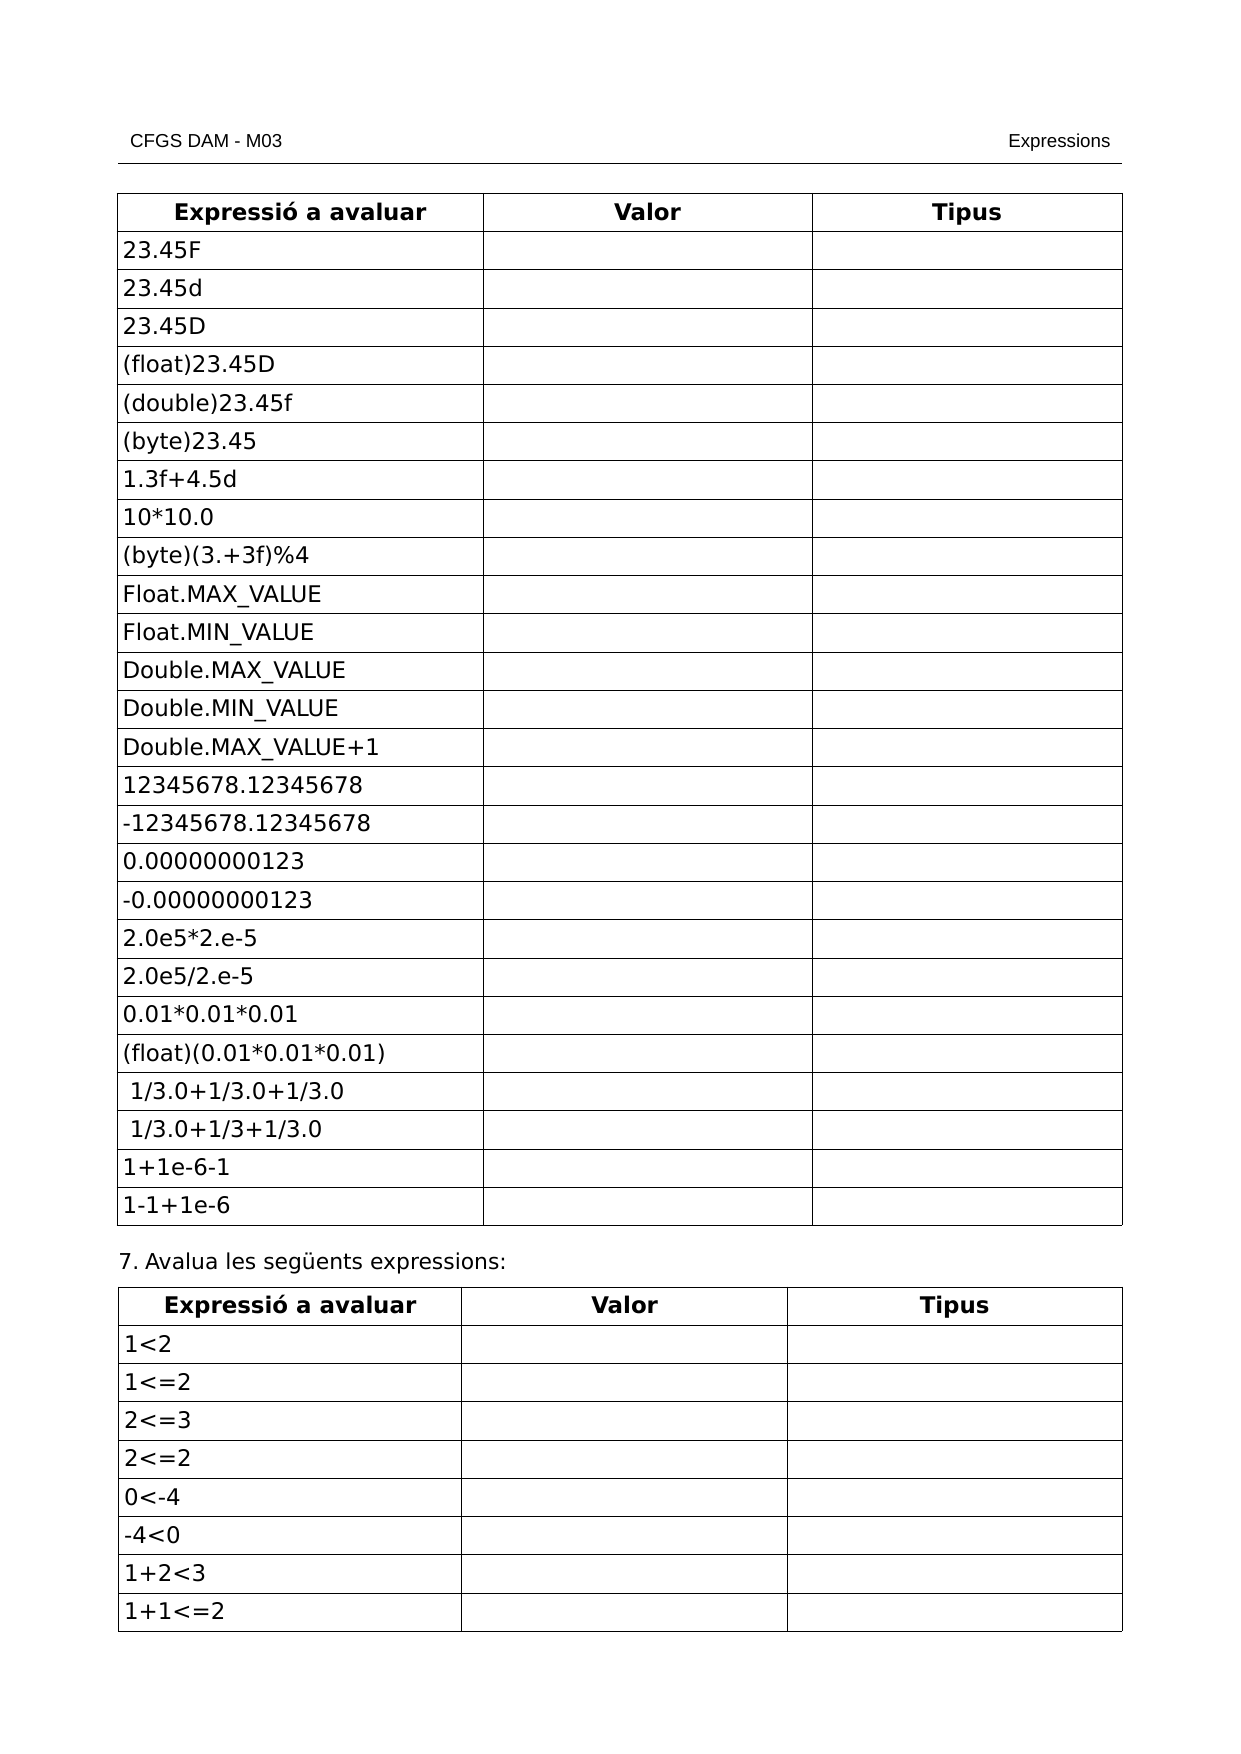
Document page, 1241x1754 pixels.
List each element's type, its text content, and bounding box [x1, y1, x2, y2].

table_cell [813, 882, 1122, 919]
table_cell [788, 1594, 1122, 1631]
table_cell [813, 1111, 1122, 1148]
table_cell Double.MIN_VALUE [118, 691, 483, 728]
table_cell 1/3.0+1/3.0+1/3.0 [118, 1073, 483, 1110]
table_cell [813, 729, 1122, 766]
table_cell [788, 1441, 1122, 1478]
table_cell [484, 461, 812, 499]
table_cell [462, 1441, 787, 1478]
table_cell [788, 1555, 1122, 1592]
table_cell 12345678.12345678 [118, 767, 483, 804]
table_cell [484, 614, 812, 652]
table_cell [484, 997, 812, 1034]
table_cell [484, 882, 812, 919]
table_cell Float.MAX_VALUE [118, 576, 483, 613]
table_cell [484, 347, 812, 384]
table_cell [788, 1402, 1122, 1439]
table_cell [813, 461, 1122, 499]
table_cell [484, 653, 812, 690]
table_cell 1+1<=2 [119, 1594, 461, 1631]
table_header Valor [484, 194, 812, 231]
table_cell [484, 844, 812, 881]
table_cell [813, 1073, 1122, 1110]
table_cell (float)23.45D [118, 347, 483, 384]
table_cell -12345678.12345678 [118, 806, 483, 843]
table_cell [788, 1364, 1122, 1401]
table_cell 1<=2 [119, 1364, 461, 1401]
table_cell Double.MAX_VALUE+1 [118, 729, 483, 766]
table_cell [484, 959, 812, 996]
table_cell [813, 920, 1122, 957]
table_cell [462, 1555, 787, 1592]
table_cell [813, 844, 1122, 881]
table_cell [813, 1035, 1122, 1072]
table_cell [813, 576, 1122, 613]
table_cell [813, 1188, 1122, 1225]
table_cell [788, 1326, 1122, 1363]
table_header Valor [462, 1288, 787, 1325]
table_cell [788, 1517, 1122, 1554]
table_cell [484, 309, 812, 346]
table_cell [813, 614, 1122, 652]
list Avalua les següents expressions: [118, 1249, 1122, 1274]
table_cell 1/3.0+1/3+1/3.0 [118, 1111, 483, 1148]
table_cell 2.0e5/2.e-5 [118, 959, 483, 996]
table_cell [813, 997, 1122, 1034]
table_cell [484, 232, 812, 269]
table_cell (byte)(3.+3f)%4 [118, 538, 483, 575]
table_cell 23.45d [118, 270, 483, 307]
table_header Tipus [813, 194, 1122, 231]
table_cell [813, 691, 1122, 728]
table_cell Float.MIN_VALUE [118, 614, 483, 652]
table_cell [813, 959, 1122, 996]
table_cell [462, 1517, 787, 1554]
table_cell [813, 653, 1122, 690]
table_cell 23.45D [118, 309, 483, 346]
table_cell (byte)23.45 [118, 423, 483, 460]
table_cell [484, 1150, 812, 1187]
table_cell [813, 309, 1122, 346]
table_cell [484, 806, 812, 843]
table_cell [484, 270, 812, 307]
table_cell 0.01*0.01*0.01 [118, 997, 483, 1034]
table_cell [813, 385, 1122, 422]
table_cell -4<0 [119, 1517, 461, 1554]
table_cell [484, 1073, 812, 1110]
table_cell [813, 767, 1122, 804]
table_cell [813, 347, 1122, 384]
table_cell 1+2<3 [119, 1555, 461, 1592]
table_cell [484, 500, 812, 537]
table_cell 2<=3 [119, 1402, 461, 1439]
table_cell [462, 1364, 787, 1401]
table_cell [813, 500, 1122, 537]
table_cell 1.3f+4.5d [118, 461, 483, 499]
table_cell [484, 729, 812, 766]
table_cell [462, 1402, 787, 1439]
table_cell [484, 691, 812, 728]
table_cell [484, 385, 812, 422]
table_cell [813, 806, 1122, 843]
table_header Tipus [788, 1288, 1122, 1325]
table_cell (double)23.45f [118, 385, 483, 422]
table_cell [484, 920, 812, 957]
table_cell [813, 232, 1122, 269]
table_cell 1-1+1e-6 [118, 1188, 483, 1225]
table_header Expressió a avaluar [119, 1288, 461, 1325]
table_cell Double.MAX_VALUE [118, 653, 483, 690]
table_cell 10*10.0 [118, 500, 483, 537]
table_cell [788, 1479, 1122, 1516]
table_cell [484, 1035, 812, 1072]
table_cell [462, 1594, 787, 1631]
table_cell -0.00000000123 [118, 882, 483, 919]
table_cell [813, 1150, 1122, 1187]
table_cell 0<-4 [119, 1479, 461, 1516]
table_cell 2.0e5*2.e-5 [118, 920, 483, 957]
table_cell [813, 423, 1122, 460]
table_cell [462, 1479, 787, 1516]
table_cell (float)(0.01*0.01*0.01) [118, 1035, 483, 1072]
table_cell 0.00000000123 [118, 844, 483, 881]
table_cell 2<=2 [119, 1441, 461, 1478]
table_cell [484, 767, 812, 804]
table_cell [484, 1111, 812, 1148]
table_cell [484, 1188, 812, 1225]
table_cell [462, 1326, 787, 1363]
table_cell [813, 538, 1122, 575]
table_cell 23.45F [118, 232, 483, 269]
table_cell 1<2 [119, 1326, 461, 1363]
table_cell [484, 576, 812, 613]
table_cell [484, 538, 812, 575]
table_cell 1+1e-6-1 [118, 1150, 483, 1187]
table_header Expressió a avaluar [118, 194, 483, 231]
table_cell [484, 423, 812, 460]
table_cell [813, 270, 1122, 307]
